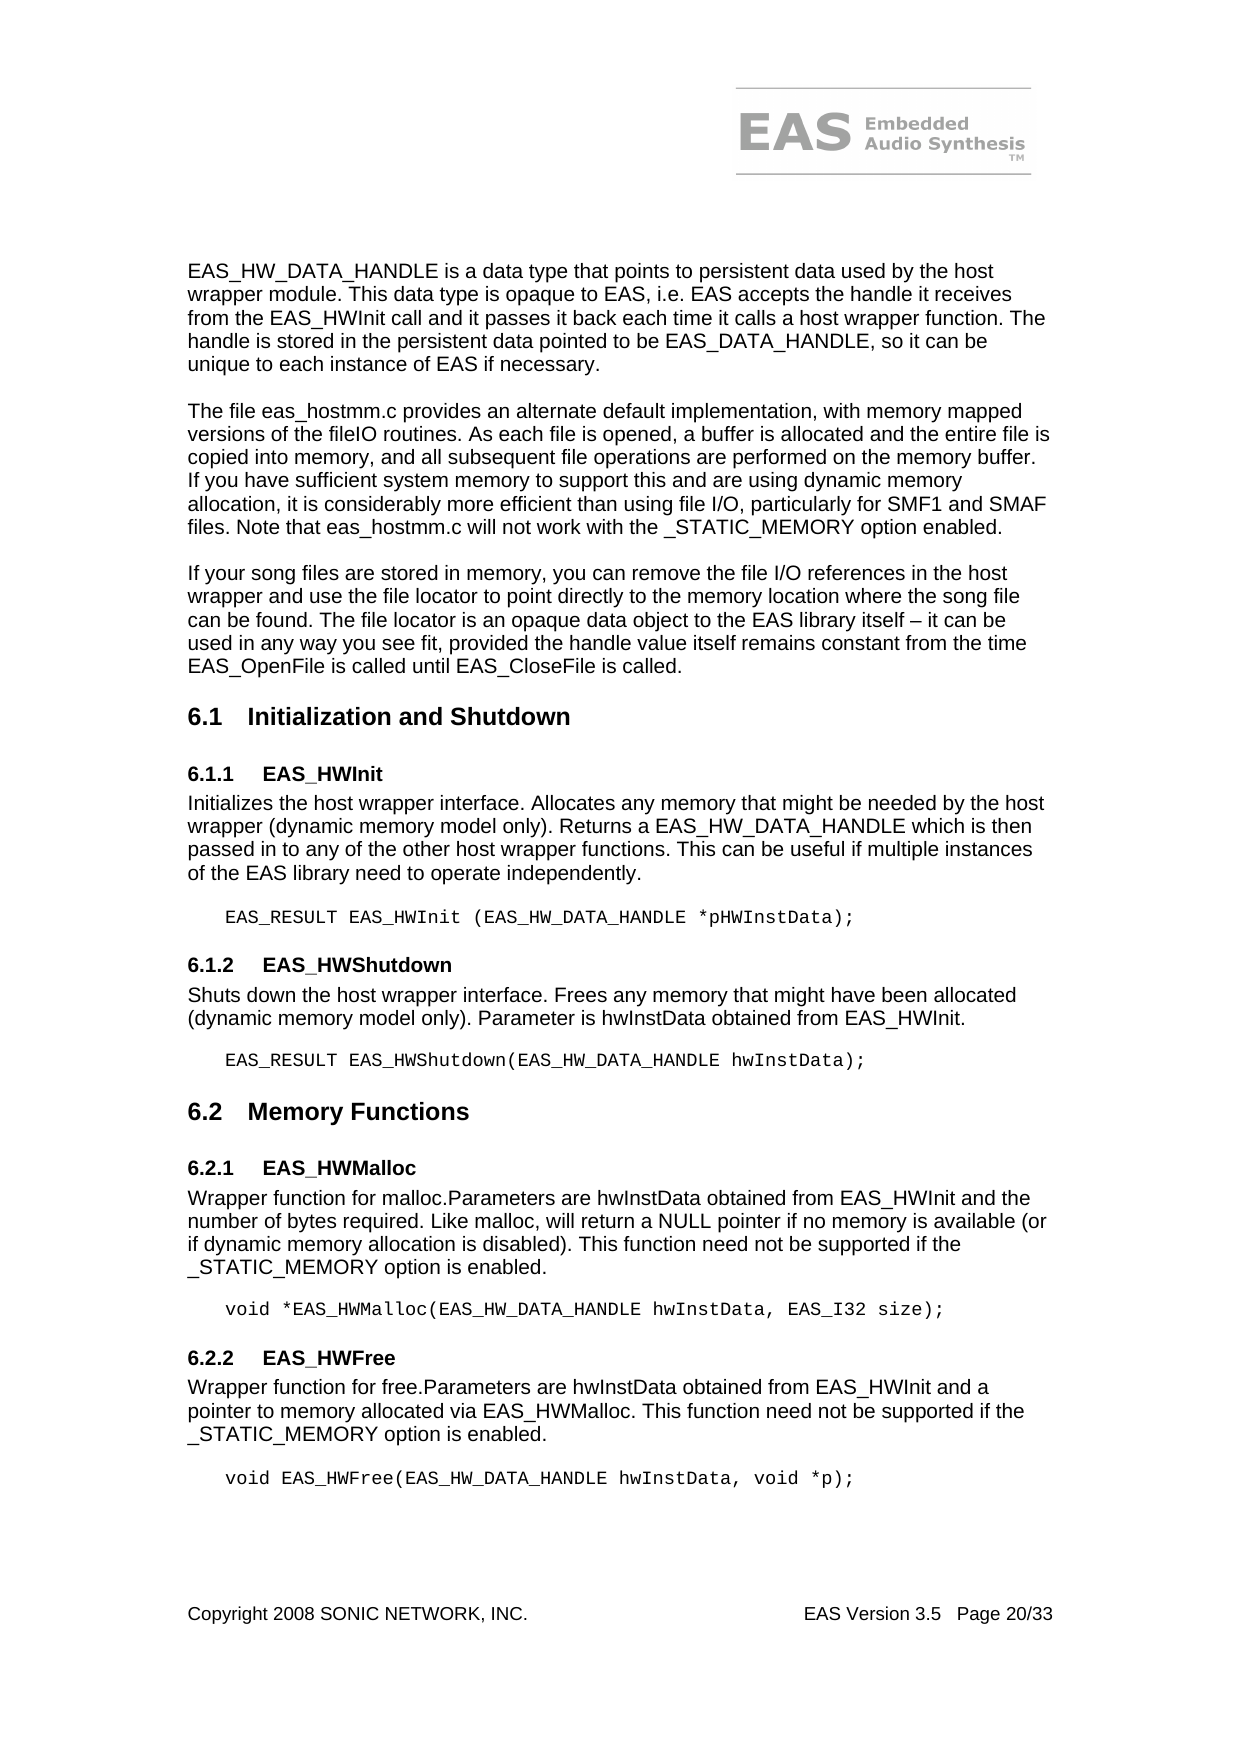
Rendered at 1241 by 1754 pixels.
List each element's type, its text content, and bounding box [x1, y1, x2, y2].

subtitle EAS_HWInit [187, 762, 1053, 785]
text The file eas_hostmm.c provides an alternate default implementation, with memory mapped versions of the fileIO routines. As each file is opened, a buffer is allocated and the entire file is copied into memory, and all subsequent file operations are performed on the memory buffer. If you have sufficient system memory to support this and are using dynamic memory allocation, it is considerably more efficient than using file I/O, particularly for SMF1 and SMAF files. Note that eas_hostmm.c will not work with the _STATIC_MEMORY option enabled. [187, 399, 1053, 538]
subtitle Initialization and Shutdown [187, 703, 1053, 731]
picture [732, 84, 1037, 181]
text Wrapper function for free.Parameters are hwInstData obtained from EAS_HWInit and a pointer to memory allocated via EAS_HWMalloc. This function need not be supported if the _STATIC_MEMORY option is enabled. [187, 1376, 1053, 1446]
text Wrapper function for malloc.Parameters are hwInstData obtained from EAS_HWInit and the number of bytes required. Like malloc, will return a NULL pointer if no memory is available (or if dynamic memory allocation is disabled). This function need not be supported if the _STATIC_MEMORY option is enabled. [187, 1186, 1053, 1279]
text Shuts down the host wrapper interface. Frees any memory that might have been allocated (dynamic memory model only). Parameter is hwInstData obtained from EAS_HWInit. [187, 983, 1053, 1030]
text EAS_RESULT EAS_HWInit (EAS_HW_DATA_HANDLE *pHWInstData); [225, 908, 1053, 929]
text If your song files are stored in memory, you can remove the file I/O references in the host wrapper and use the file locator to point directly to the memory location where the song file can be found. The file locator is an opaque data object to the EAS library itself – it can be used in any way you see fit, provided the handle value itself remains constant from the time EAS_OpenFile is called until EAS_CloseFile is called. [187, 562, 1053, 678]
text EAS_HW_DATA_HANDLE is a data type that points to persistent data used by the host wrapper module. This data type is opaque to EAS, i.e. EAS accepts the handle it receives from the EAS_HWInit call and it passes it back each time it calls a host wrapper function. The handle is stored in the persistent data pointed to be EAS_DATA_HANDLE, so it can be unique to each instance of EAS if necessary. [187, 260, 1053, 376]
text Initializes the host wrapper interface. Allocates any memory that might be needed by the host wrapper (dynamic memory model only). Returns a EAS_HW_DATA_HANDLE which is then passed in to any of the other host wrapper functions. This can be useful if multiple instances of the EAS library need to operate independently. [187, 792, 1053, 884]
text void EAS_HWFree(EAS_HW_DATA_HANDLE hwInstData, void *p); [225, 1469, 1053, 1490]
text EAS_RESULT EAS_HWShutdown(EAS_HW_DATA_HANDLE hwInstData); [225, 1051, 1053, 1072]
subtitle EAS_HWMalloc [187, 1157, 1053, 1180]
text void *EAS_HWMalloc(EAS_HW_DATA_HANDLE hwInstData, EAS_I32 size); [225, 1300, 1053, 1321]
subtitle Memory Functions [187, 1097, 1053, 1125]
subtitle EAS_HWShutdown [187, 954, 1053, 977]
subtitle EAS_HWFree [187, 1346, 1053, 1370]
